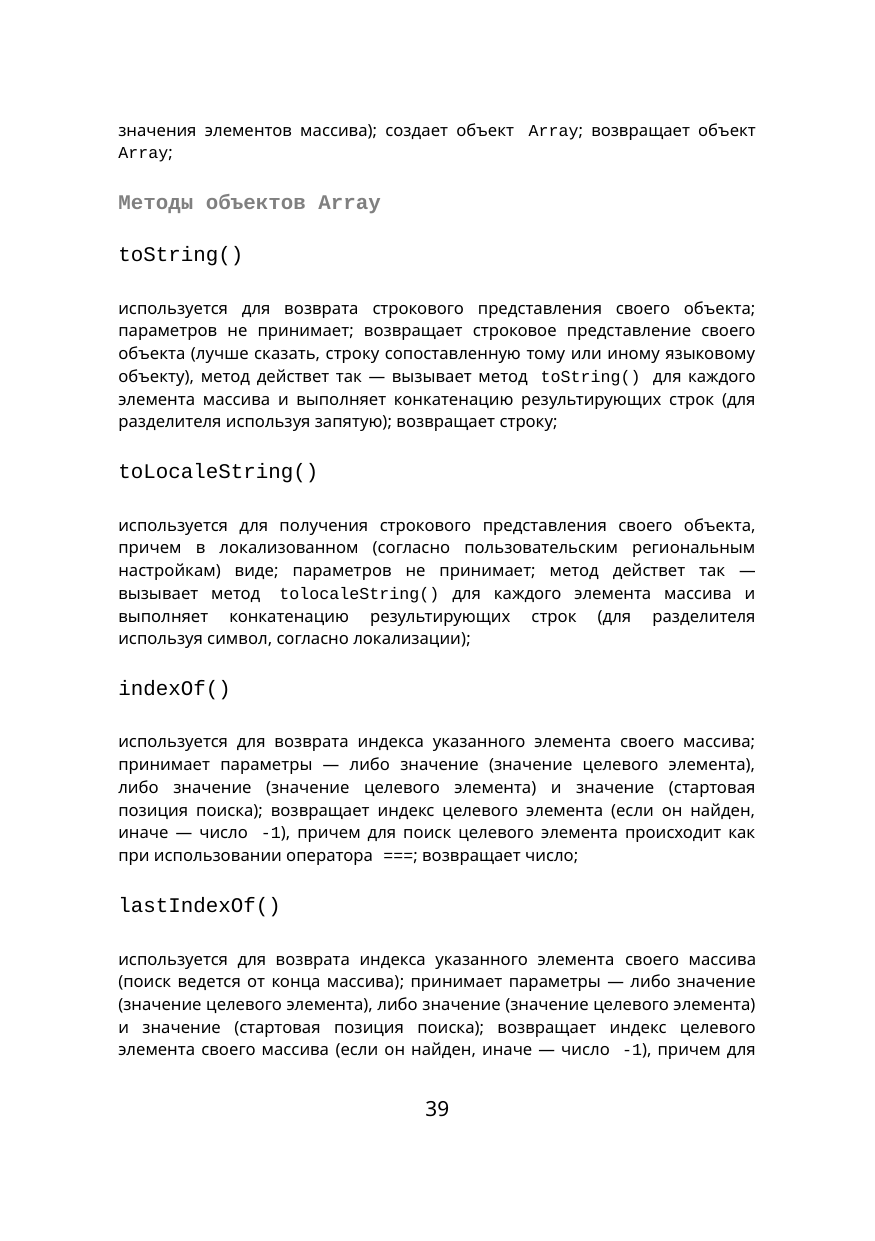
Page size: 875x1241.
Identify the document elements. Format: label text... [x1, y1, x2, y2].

text toString() [118, 244, 756, 268]
text lastIndexOf() [118, 895, 756, 919]
text используется для возврата строкового представления своего объекта; параметров не принимает; возвращает строковое представление своего объекта (лучше сказать, строку сопоставленную тому или иному языковому объекту), метод действет так — вызывает метод toString() для каждого элемента массива и выполняет конкатенацию результирующих строк (для разделителя используя запятую); возвращает строку; [118, 296, 756, 433]
text indexOf() [118, 678, 756, 702]
text используется для получения строкового представления своего объекта, причем в локализованном (согласно пользовательским региональным настройкам) виде; параметров не принимает; метод действет так — вызывает метод tolocaleString() для каждого элемента массива и выполняет конкатенацию результирующих строк (для разделителя используя символ, согласно локализации); [118, 513, 756, 649]
text toLocaleString() [118, 461, 756, 485]
text значения элементов массива); создает объект Array; возвращает объект Array; [118, 118, 756, 164]
text Методы объектов Array [118, 192, 756, 216]
text используется для возврата индекса указанного элемента своего массива; принимает параметры — либо значение (значение целевого элемента), либо значение (значение целевого элемента) и значение (стартовая позиция поиска); возвращает индекс целевого элемента (если он найден, иначе — число -1), причем для поиск целевого элемента происходит как при использовании оператора ===; возвращает число; [118, 730, 756, 867]
text используется для возврата индекса указанного элемента своего массива (поиск ведется от конца массива); принимает параметры — либо значение (значение целевого элемента), либо значение (значение целевого элемента) и значение (стартовая позиция поиска); возвращает индекс целевого элемента своего массива (если он найден, иначе — число -1), причем для [118, 947, 756, 1061]
